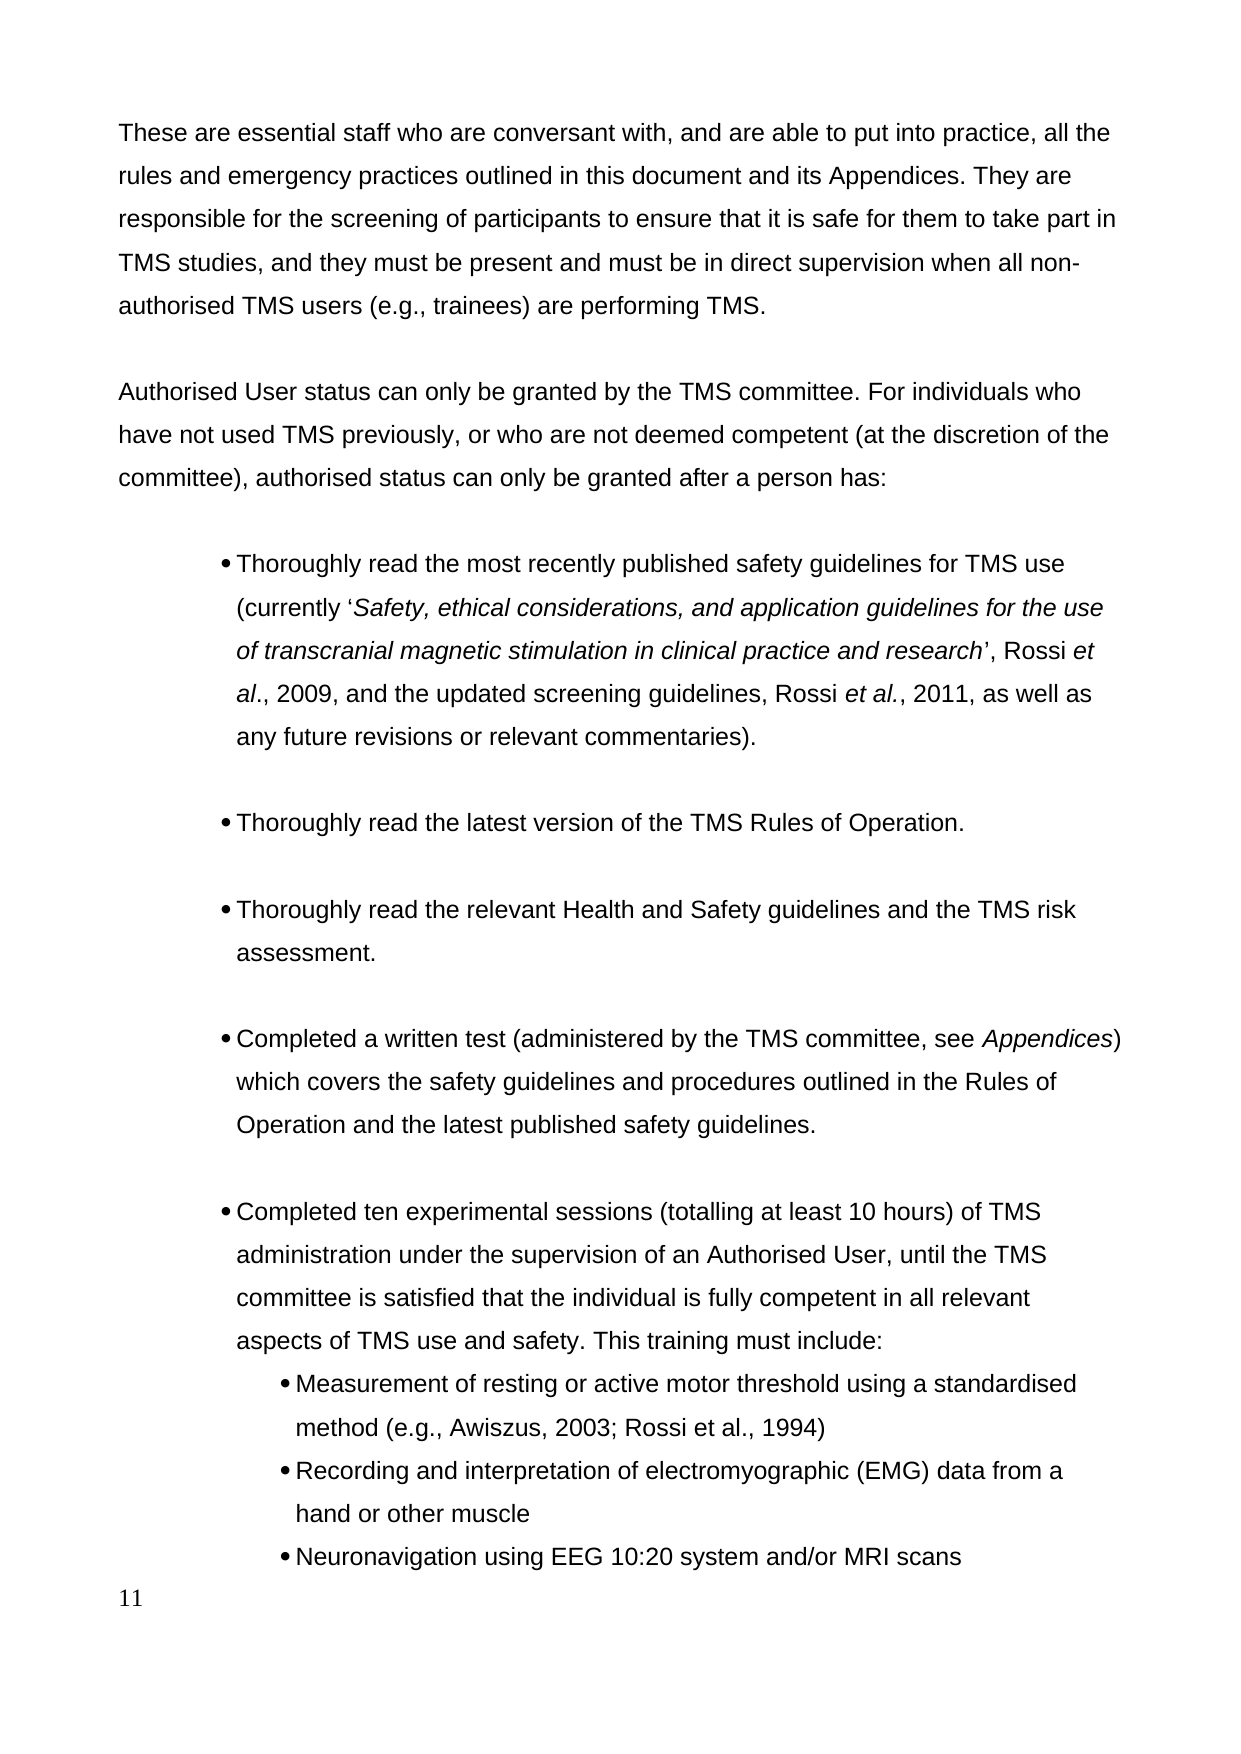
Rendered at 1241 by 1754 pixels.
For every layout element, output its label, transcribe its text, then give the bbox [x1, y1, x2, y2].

list Completed ten experimental sessions (totalling at least 10 hours) of TMS administration under the supervision of an Authorised User, until the TMS committee is satisfied that the individual is fully competent in all relevant aspects of TMS use and safety. This training must include: [222, 1197, 1122, 1355]
list Completed a written test (administered by the TMS committee, see Appendices) which covers the safety guidelines and procedures outlined in the Rules of Operation and the latest published safety guidelines. [222, 1024, 1122, 1139]
list Neuronavigation using EEG 10:20 system and/or MRI scans [281, 1542, 1122, 1571]
list Measurement of resting or active motor threshold using a standardised method (e.g., Awiszus, 2003; Rossi et al., 1994) [281, 1369, 1122, 1441]
list Thoroughly read the relevant Health and Safety guidelines and the TMS risk assessment. [222, 894, 1122, 967]
list Thoroughly read the latest version of the TMS Rules of Operation. [222, 808, 1122, 837]
list Thoroughly read the most recently published safety guidelines for TMS use (currently ‘Safety, ethical considerations, and application guidelines for the use of transcranial magnetic stimulation in clinical practice and research’, Rossi et al., 2009, and the updated screening guidelines, Rossi et al., 2011, as well as any future revisions or relevant commentaries). [222, 549, 1122, 751]
text These are essential staff who are conversant with, and are able to put into practice, all the rules and emergency practices outlined in this document and its Appendices. They are responsible for the screening of participants to ensure that it is safe for them to take part in TMS studies, and they must be present and must be in direct supervision when all non-authorised TMS users (e.g., trainees) are performing TMS. [118, 118, 1122, 319]
list Recording and interpretation of electromyographic (EMG) data from a hand or other muscle [281, 1456, 1122, 1528]
text Authorised User status can only be granted by the TMS committee. For individuals who have not used TMS previously, or who are not deemed competent (at the discretion of the committee), authorised status can only be granted after a person has: [118, 377, 1122, 492]
